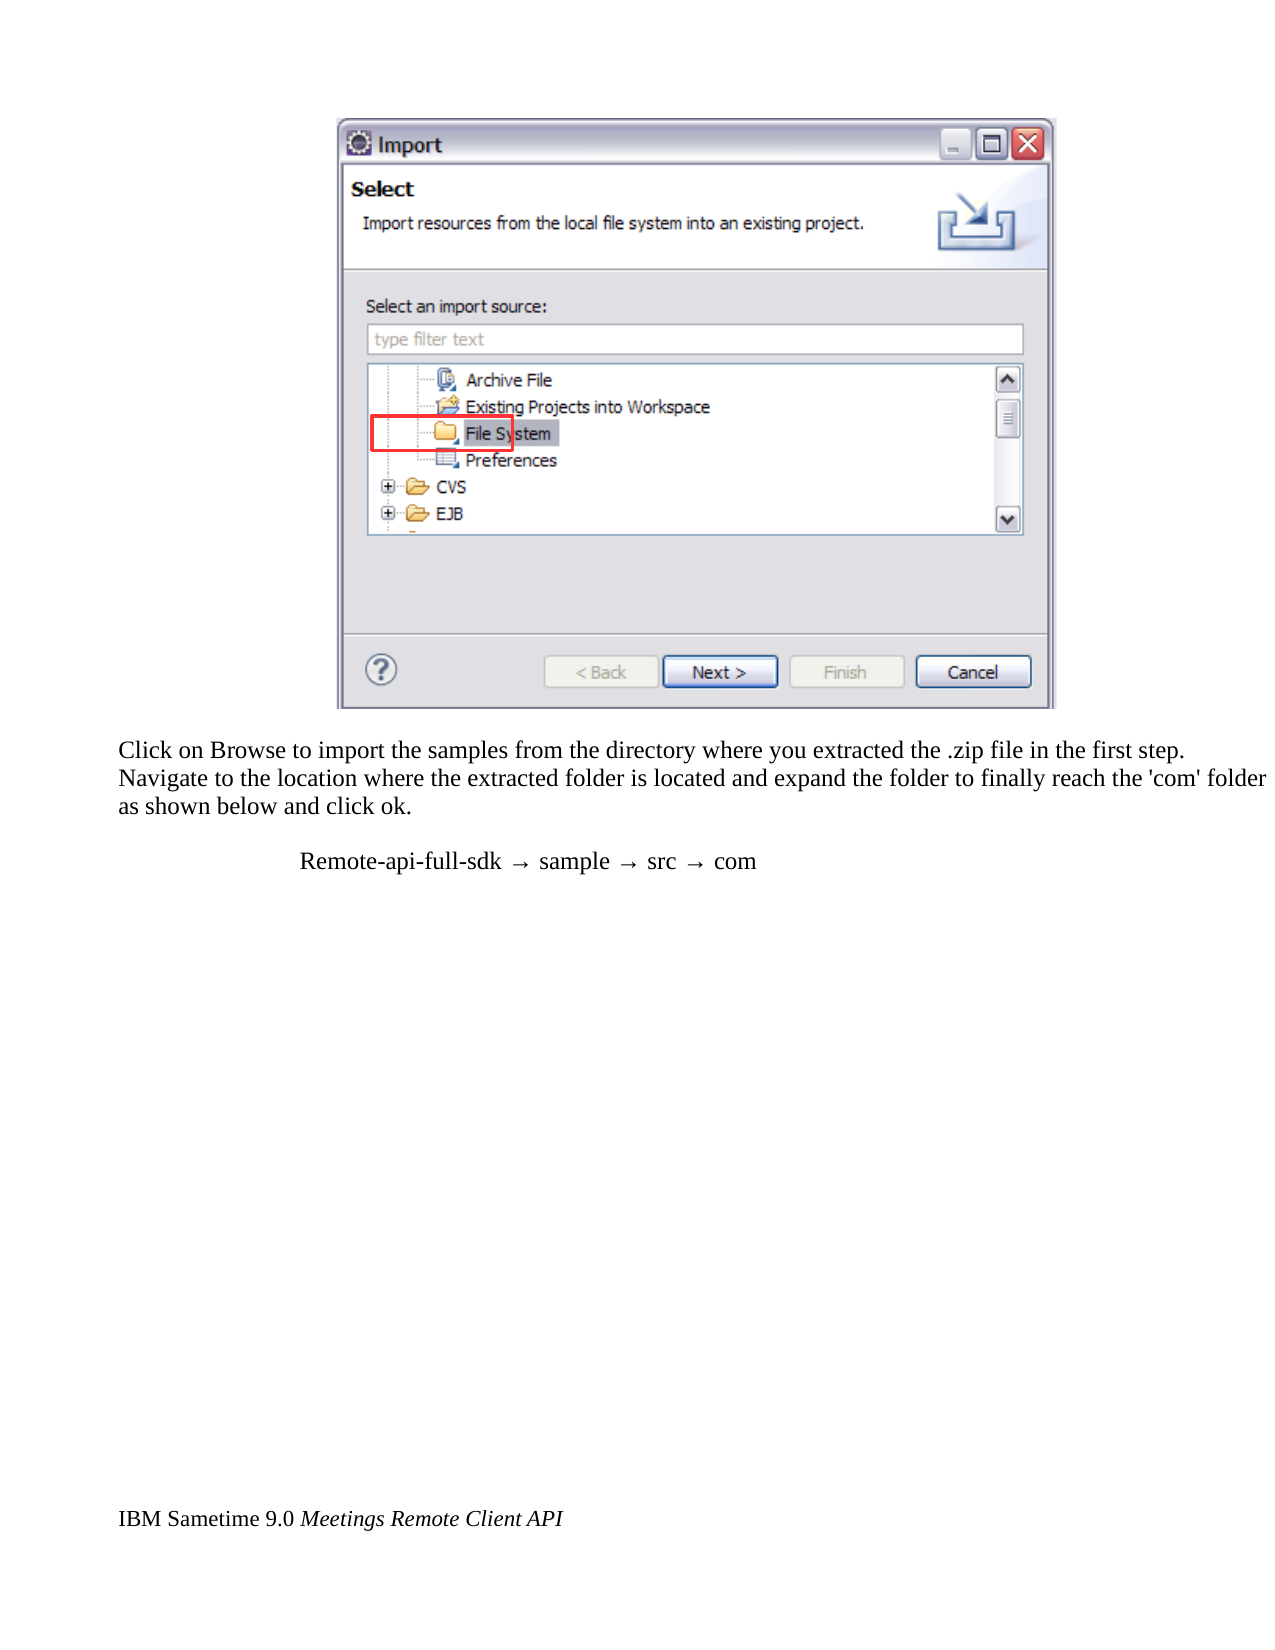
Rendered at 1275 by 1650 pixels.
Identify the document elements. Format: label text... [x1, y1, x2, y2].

text Click on Browse to import the samples from the directory where you extracted the .zip file in the first step. Navigate to the location where the extracted folder is located and expand the folder to finally reach the 'com' folder as shown below and click ok. [118, 736, 1275, 819]
text Remote-api-full-sdk → sample → src → com [118, 847, 1275, 875]
